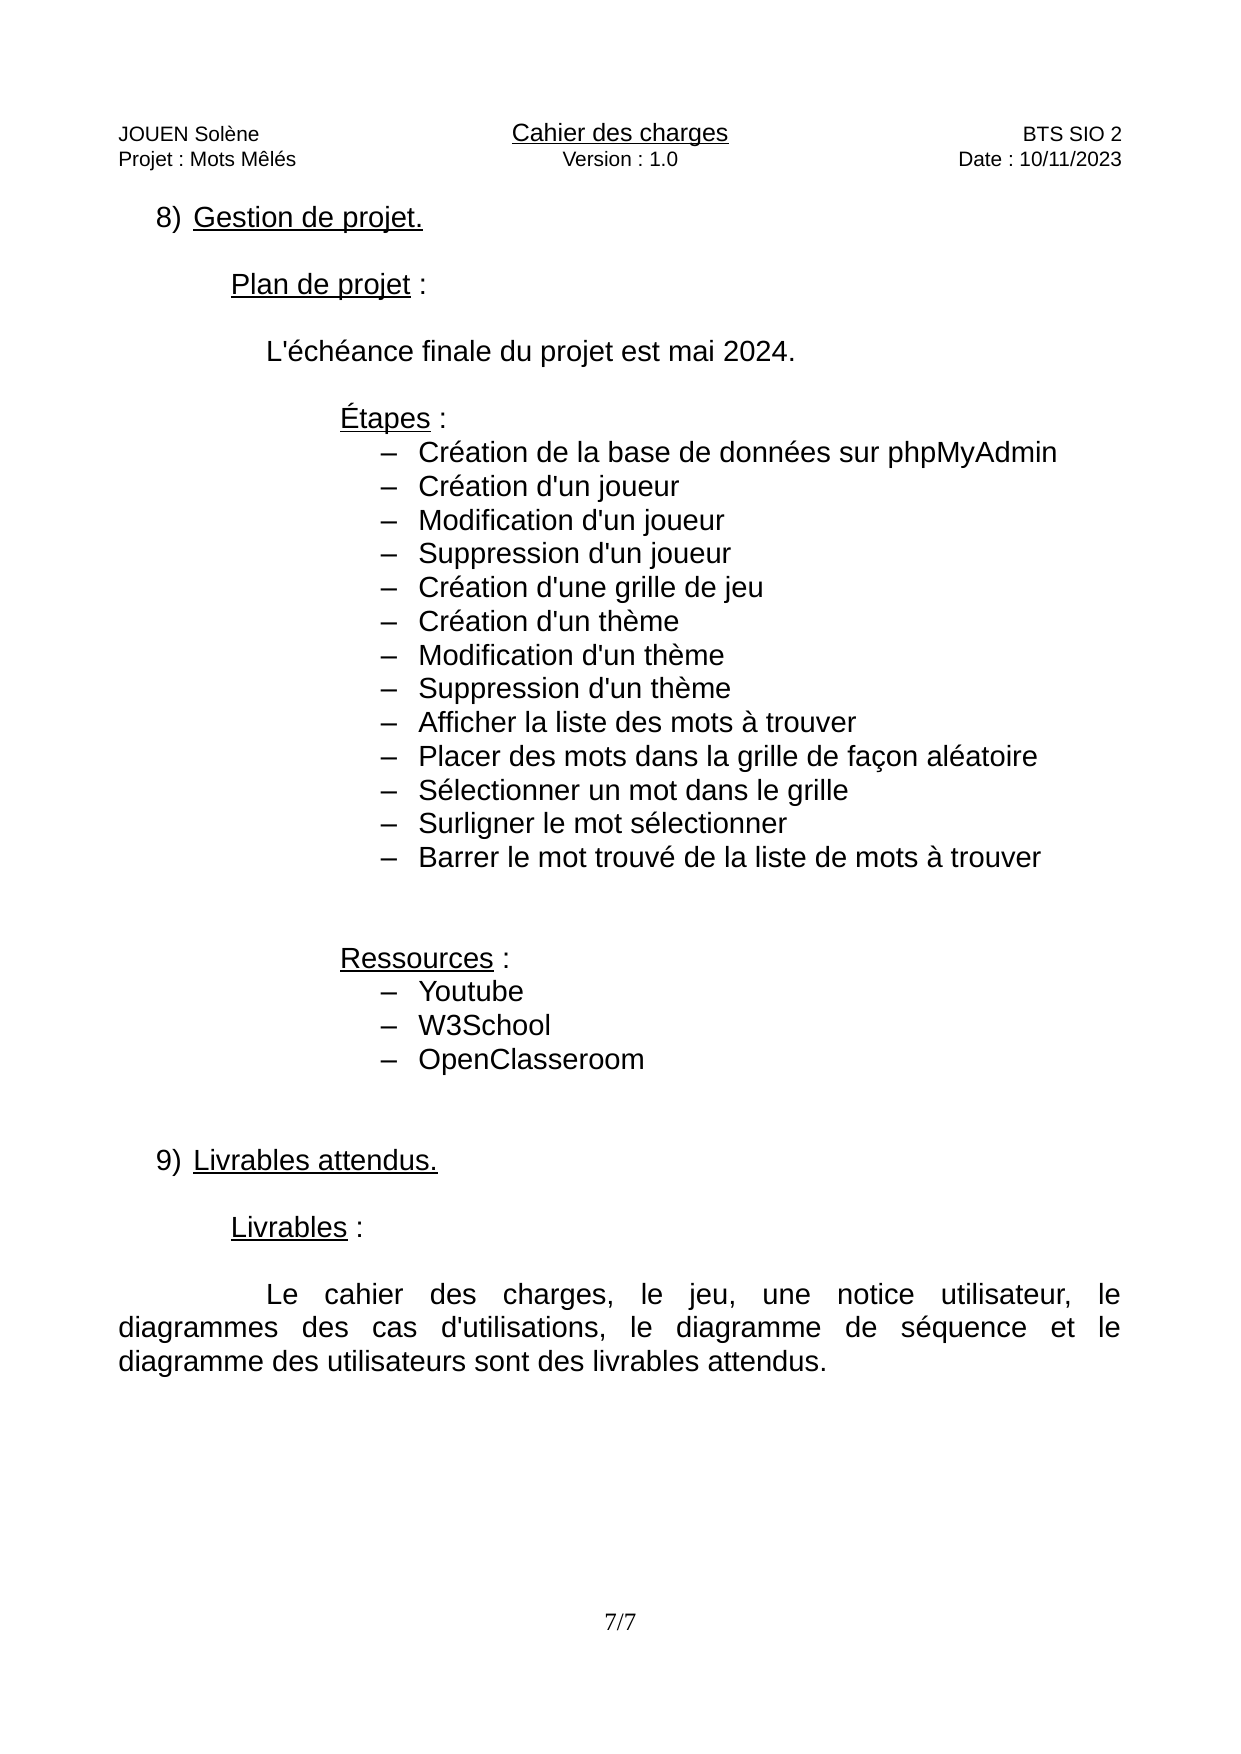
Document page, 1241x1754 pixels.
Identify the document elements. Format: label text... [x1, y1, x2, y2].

list Surligner le mot sélectionner [381, 806, 1122, 840]
list Création d'un joueur [381, 469, 1122, 503]
list Livrables : [193, 1210, 1122, 1243]
list Livrables attendus. [156, 1143, 1122, 1176]
list Sélectionner un mot dans le grille [381, 773, 1122, 806]
list Création d'un thème [381, 604, 1122, 638]
list Suppression d'un joueur [381, 536, 1122, 570]
list Youtube [381, 974, 1122, 1008]
list OpenClasseroom [381, 1042, 1122, 1076]
list Création de la base de données sur phpMyAdmin [381, 435, 1122, 469]
list Suppression d'un thème [381, 671, 1122, 705]
list Afficher la liste des mots à trouver [381, 705, 1122, 739]
list Modification d'un joueur [381, 503, 1122, 536]
list Gestion de projet. [156, 200, 1122, 234]
list Modification d'un thème [381, 638, 1122, 671]
text Étapes : [118, 402, 1122, 435]
text Le cahier des charges, le jeu, une notice utilisateur, le diagrammes des cas d'utilisations, le diagramme de séquence et le diagramme des utilisateurs sont des livrables attendus. [118, 1277, 1122, 1378]
list Barrer le mot trouvé de la liste de mots à trouver [381, 840, 1122, 874]
list W3School [381, 1008, 1122, 1042]
text Ressources : [118, 941, 1122, 974]
list Création d'une grille de jeu [381, 570, 1122, 604]
text L'échéance finale du projet est mai 2024. [118, 334, 1122, 368]
list Plan de projet : [193, 267, 1122, 301]
list Placer des mots dans la grille de façon aléatoire [381, 739, 1122, 773]
